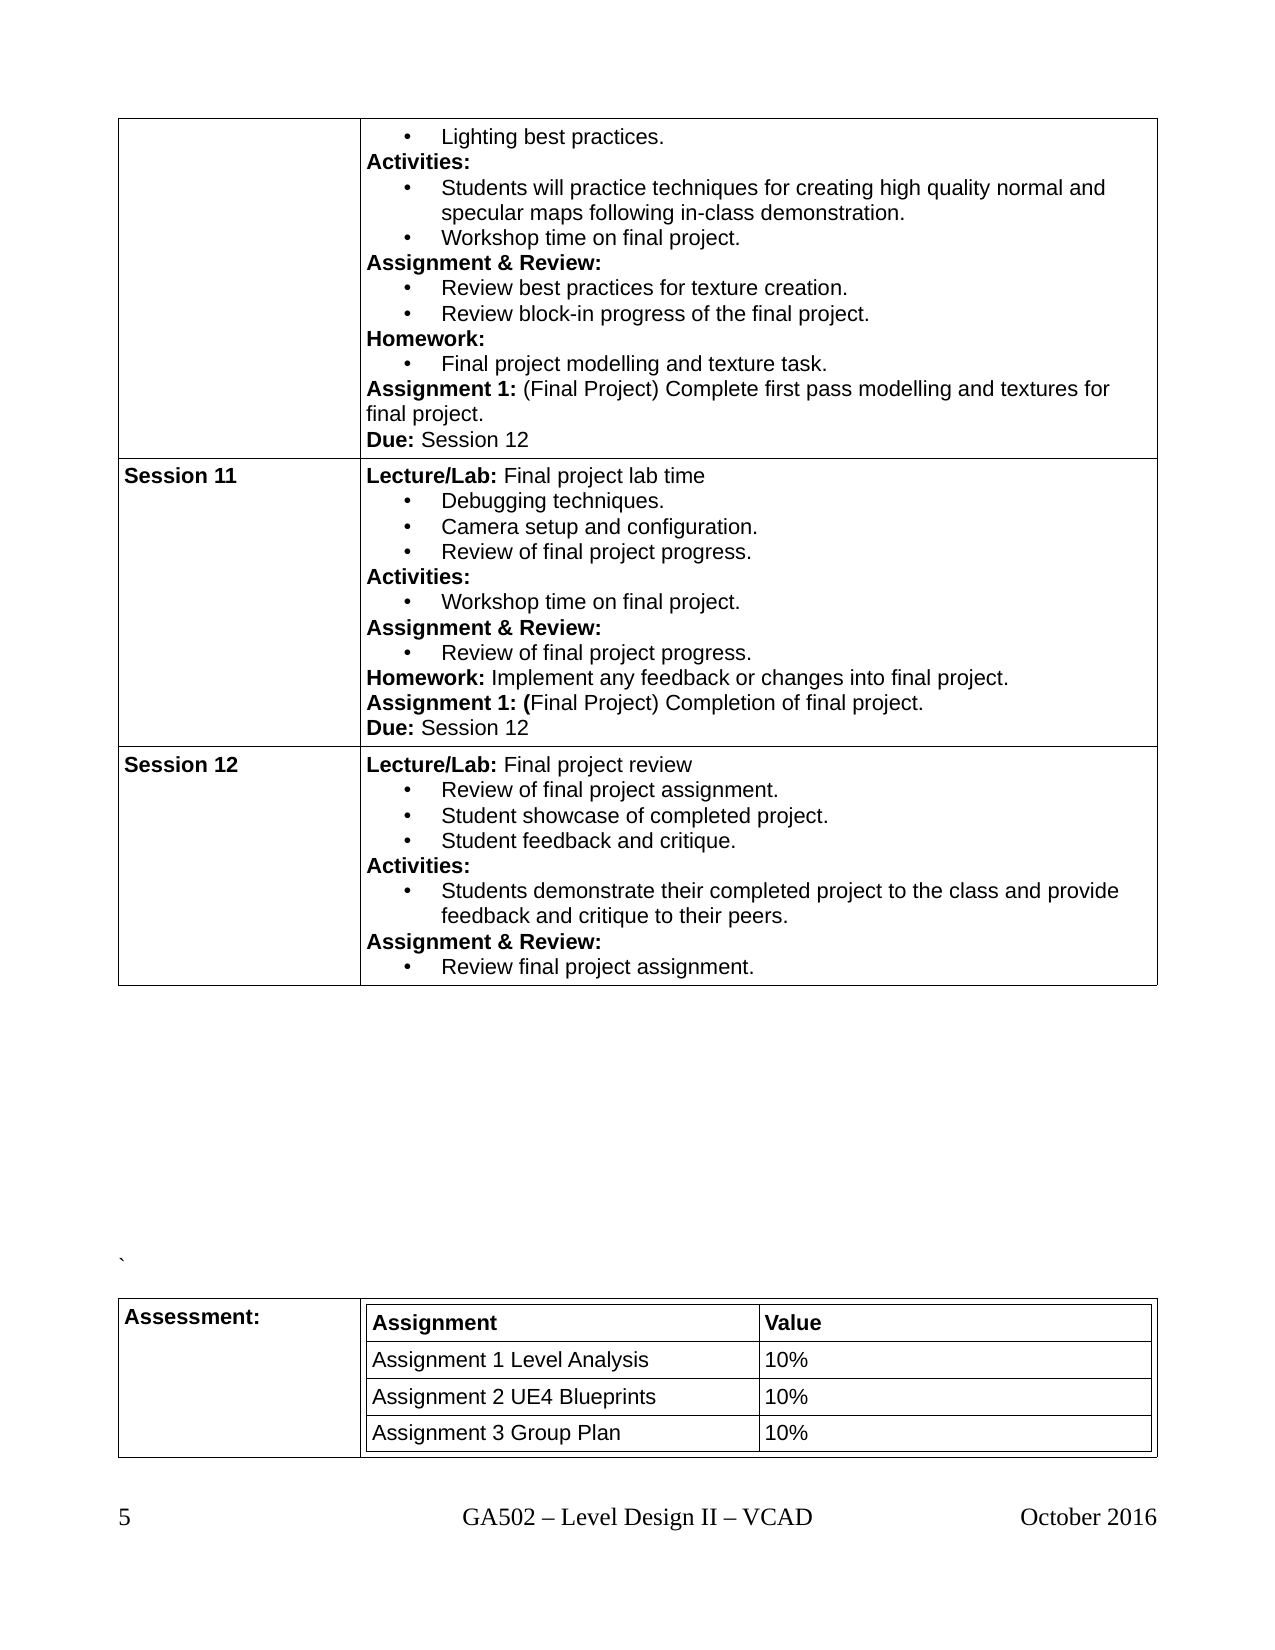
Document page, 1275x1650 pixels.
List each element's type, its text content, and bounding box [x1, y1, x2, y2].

table_cell [119, 119, 360, 457]
table_cell Lecture/Lab: Final project lab time Best practices for texture creation. Normal maps and awesome bump. Review specular map creation. Lighting best practices. Activities: Students will practice techniques for creating high quality normal and specular maps following in-class demonstration. Workshop time on final project. Assignment & Review: Review best practices for texture creation. Review block-in progress of the final project. Homework: Final project modelling and texture task. Assignment 1: (Final Project) Complete first pass modelling and textures for final project. Due: Session 12 [361, 119, 1157, 457]
table_cell Lecture/Lab: Final project lab time Debugging techniques. Camera setup and configuration. Review of final project progress. Activities: Workshop time on final project. Assignment & Review: Review of final project progress. Homework: Implement any feedback or changes into final project. Assignment 1: (Final Project) Completion of final project. Due: Session 12 [361, 459, 1157, 746]
table_cell 10% [760, 1416, 1151, 1451]
table_cell 10% [760, 1342, 1151, 1378]
text ` [118, 1253, 1157, 1279]
table_cell Assignment 2 UE4 Blueprints [367, 1379, 759, 1414]
table_cell Session 11 [119, 459, 360, 746]
table_header Assessment: [119, 1299, 360, 1457]
table_cell Assignment 1 Level Analysis [367, 1342, 759, 1378]
table_cell Assignment 3 Group Plan [367, 1416, 759, 1451]
table_header Assignment [367, 1305, 759, 1341]
table_header Value [760, 1305, 1151, 1341]
table_cell Session 12 [119, 747, 360, 985]
table_cell 10% [760, 1379, 1151, 1414]
table_cell Lecture/Lab: Final project review Review of final project assignment. Student showcase of completed project. Student feedback and critique. Activities: Students demonstrate their completed project to the class and provide feedback and critique to their peers. Assignment & Review: Review final project assignment. [361, 747, 1157, 985]
table_header [361, 1299, 1157, 1457]
